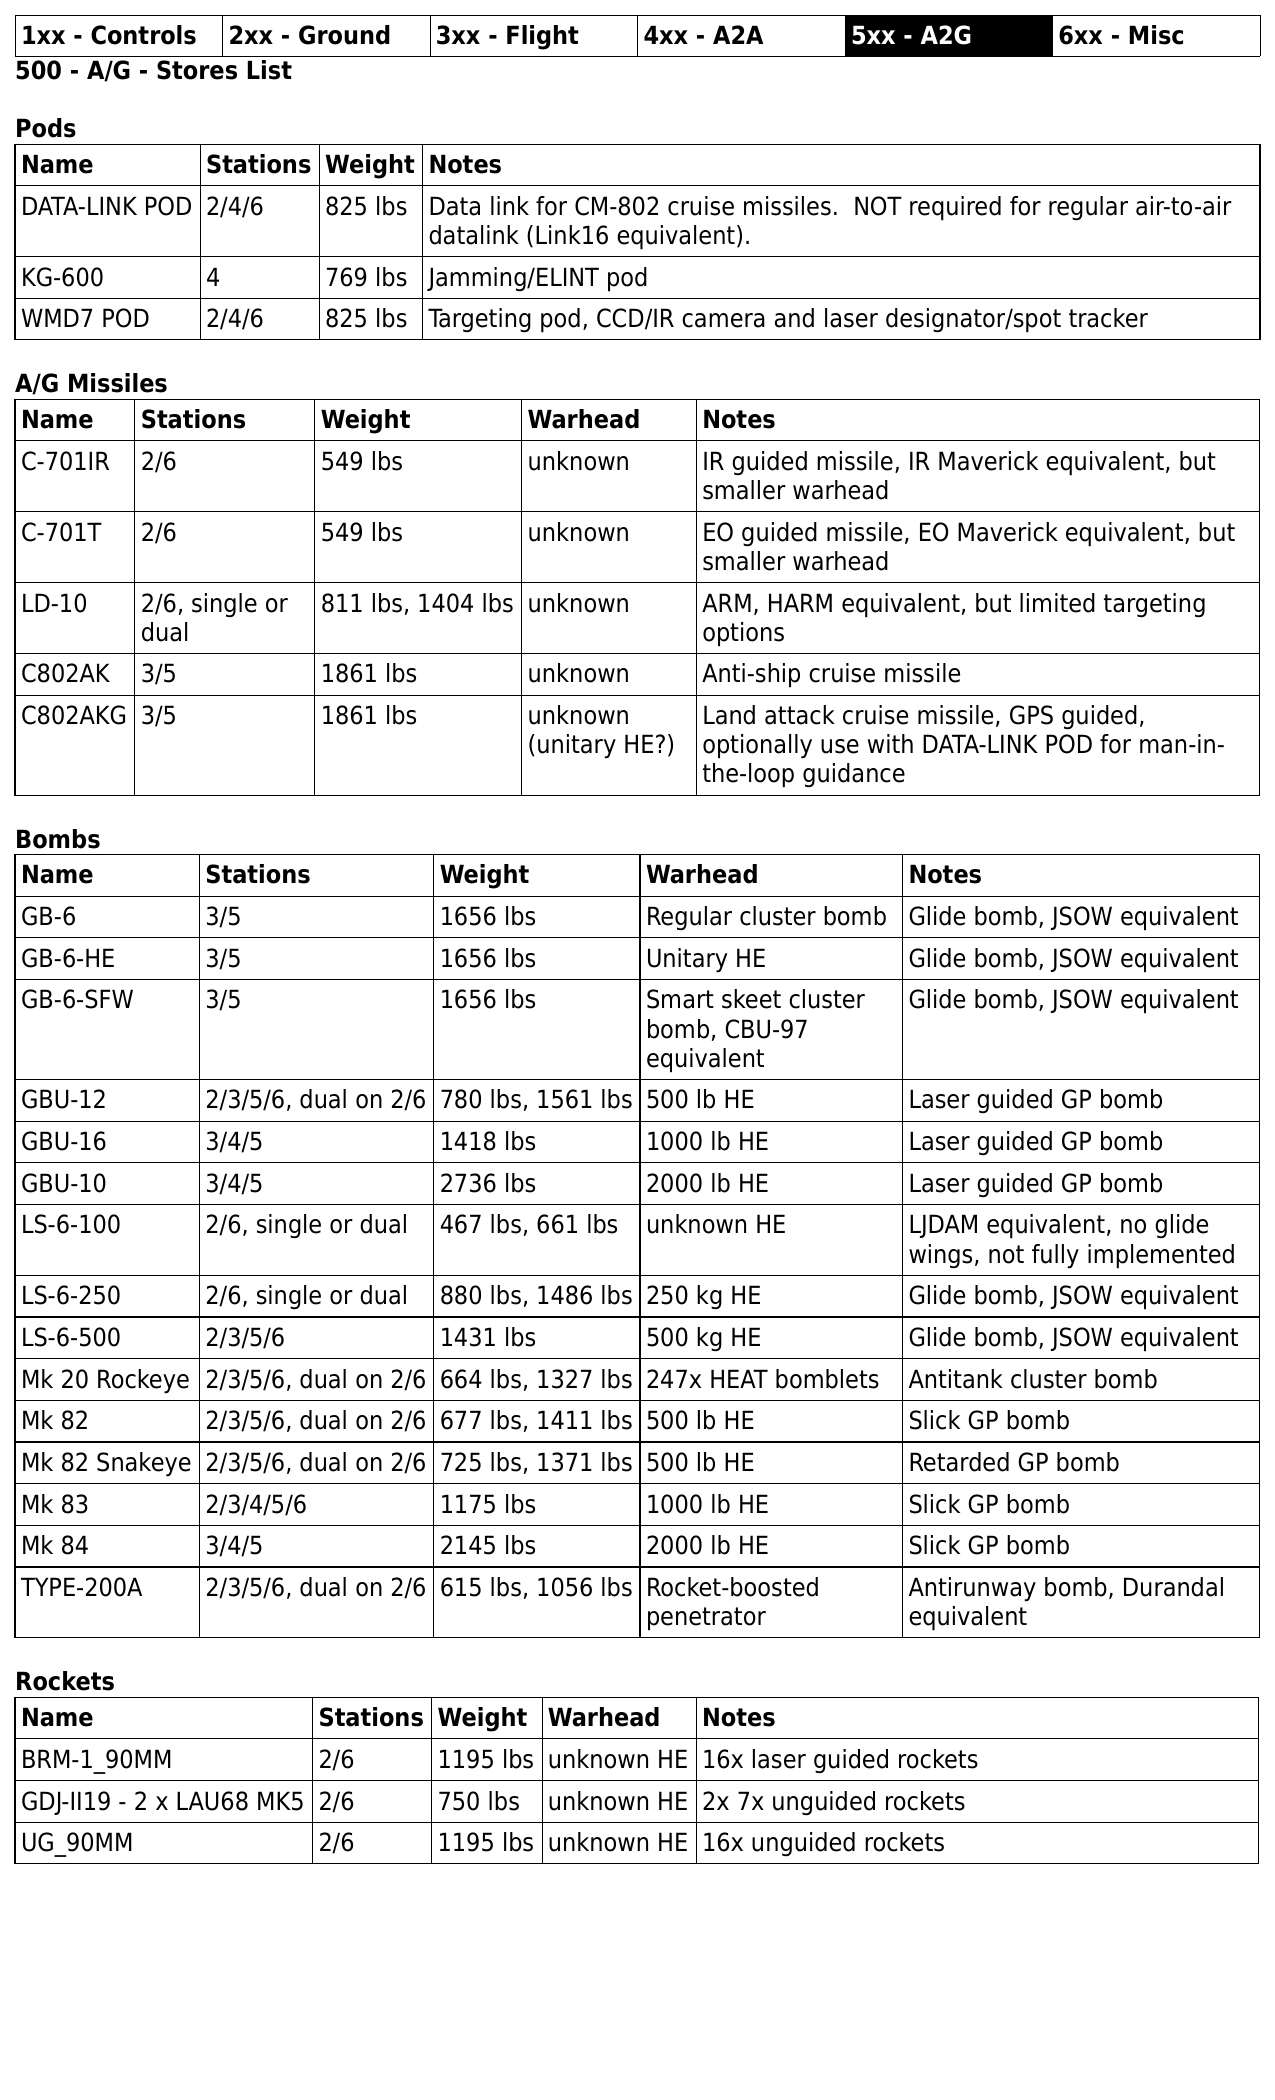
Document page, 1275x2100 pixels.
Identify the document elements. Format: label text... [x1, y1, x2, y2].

table_header Notes [903, 855, 1259, 896]
table_cell Glide bomb, JSOW equivalent [903, 1318, 1259, 1358]
table_cell 769 lbs [320, 257, 422, 298]
table_cell 250 kg HE [641, 1276, 902, 1316]
table_cell unknown (unitary HE?) [522, 696, 696, 794]
table_cell Slick GP bomb [903, 1526, 1259, 1566]
table_cell 825 lbs [320, 186, 422, 256]
table_cell 2/3/5/6, dual on 2/6 [200, 1443, 433, 1483]
table_header 2xx - Ground [223, 16, 430, 56]
table_cell 1656 lbs [434, 938, 639, 979]
text Pods [15, 114, 1260, 143]
table_cell 664 lbs, 1327 lbs [434, 1359, 639, 1400]
table_cell BRM-1_90MM [16, 1739, 312, 1780]
table_cell Retarded GP bomb [903, 1443, 1259, 1483]
table_cell Rocket-boosted penetrator [641, 1568, 902, 1637]
table_cell 500 lb HE [641, 1401, 902, 1441]
table_cell GBU-10 [16, 1163, 199, 1204]
table_header Name [16, 855, 199, 896]
table_cell 2x 7x unguided rockets [697, 1781, 1258, 1822]
table_cell LS-6-500 [16, 1318, 199, 1358]
table_cell 2736 lbs [434, 1163, 639, 1204]
table_cell 677 lbs, 1411 lbs [434, 1401, 639, 1441]
table_cell 2/6 [135, 441, 314, 511]
table_cell Targeting pod, CCD/IR camera and laser designator/spot tracker [423, 299, 1259, 339]
table_cell 2/3/5/6, dual on 2/6 [200, 1401, 433, 1441]
table_cell Glide bomb, JSOW equivalent [903, 938, 1259, 979]
table_cell 2/3/5/6 [200, 1318, 433, 1358]
table_cell Unitary HE [641, 938, 902, 979]
table_cell Glide bomb, JSOW equivalent [903, 897, 1259, 937]
table_cell Laser guided GP bomb [903, 1080, 1259, 1121]
table_cell unknown [522, 512, 696, 582]
table_cell 549 lbs [315, 441, 521, 511]
table_header Notes [697, 400, 1259, 440]
table_header Notes [697, 1698, 1258, 1738]
table_cell 1195 lbs [432, 1823, 542, 1863]
text A/G Missiles [15, 369, 1260, 399]
table_header 3xx - Flight [431, 16, 637, 56]
table_cell 3/5 [135, 654, 314, 694]
table_header Warhead [543, 1698, 696, 1738]
table_cell LD-10 [16, 583, 134, 653]
table_cell 2/4/6 [201, 299, 319, 339]
table_cell 880 lbs, 1486 lbs [434, 1276, 639, 1316]
table_header Weight [434, 855, 639, 896]
table_cell 2145 lbs [434, 1526, 639, 1566]
table_cell 1656 lbs [434, 897, 639, 937]
table_cell Mk 84 [16, 1526, 199, 1566]
table_cell 500 lb HE [641, 1080, 902, 1121]
table_cell 780 lbs, 1561 lbs [434, 1080, 639, 1121]
table_cell 825 lbs [320, 299, 422, 339]
table_header Weight [432, 1698, 542, 1738]
table_cell 1431 lbs [434, 1318, 639, 1358]
table_cell 3/5 [200, 980, 433, 1079]
table_cell Smart skeet cluster bomb, CBU-97 equivalent [641, 980, 902, 1079]
table_cell 3/5 [135, 696, 314, 794]
table_cell 2/3/4/5/6 [200, 1484, 433, 1525]
table_cell DATA-LINK POD [16, 186, 200, 256]
table_header Warhead [641, 855, 902, 896]
table_cell 16x unguided rockets [697, 1823, 1258, 1863]
table_cell unknown HE [543, 1739, 696, 1780]
table_header Name [16, 400, 134, 440]
table_cell Data link for CM-802 cruise missiles. NOT required for regular air-to-air datalink (Link16 equivalent). [423, 186, 1259, 256]
table_cell 725 lbs, 1371 lbs [434, 1443, 639, 1483]
table_cell ARM, HARM equivalent, but limited targeting options [697, 583, 1259, 653]
table_cell Glide bomb, JSOW equivalent [903, 980, 1259, 1079]
table_cell GBU-12 [16, 1080, 199, 1121]
table_cell Mk 20 Rockeye [16, 1359, 199, 1400]
table_cell LJDAM equivalent, no glide wings, not fully implemented [903, 1205, 1259, 1275]
table_cell 3/4/5 [200, 1526, 433, 1566]
table_cell Mk 83 [16, 1484, 199, 1525]
table_cell 1656 lbs [434, 980, 639, 1079]
table_cell Mk 82 [16, 1401, 199, 1441]
table_cell 2/6 [135, 512, 314, 582]
table_cell 1195 lbs [432, 1739, 542, 1780]
table_cell 2/6 [313, 1739, 431, 1780]
table_header Stations [200, 855, 433, 896]
table_cell 2/4/6 [201, 186, 319, 256]
table_header Notes [423, 145, 1259, 185]
table_cell 2/6, single or dual [200, 1276, 433, 1316]
table_cell 3/4/5 [200, 1163, 433, 1204]
table_cell WMD7 POD [16, 299, 200, 339]
table_cell C802AK [16, 654, 134, 694]
table_cell 16x laser guided rockets [697, 1739, 1258, 1780]
table_cell 500 lb HE [641, 1443, 902, 1483]
table_header Stations [313, 1698, 431, 1738]
table_cell C802AKG [16, 696, 134, 794]
table_cell Slick GP bomb [903, 1484, 1259, 1525]
table_header Stations [201, 145, 319, 185]
table_cell GBU-16 [16, 1122, 199, 1162]
table_header Stations [135, 400, 314, 440]
table_cell 2/3/5/6, dual on 2/6 [200, 1080, 433, 1121]
table_cell unknown [522, 654, 696, 694]
table_cell KG-600 [16, 257, 200, 298]
table_cell GDJ-II19 - 2 x LAU68 MK5 [16, 1781, 312, 1822]
table_cell unknown HE [543, 1781, 696, 1822]
table_cell 549 lbs [315, 512, 521, 582]
table_cell C-701IR [16, 441, 134, 511]
table_cell 1861 lbs [315, 696, 521, 794]
table_cell 750 lbs [432, 1781, 542, 1822]
table_cell GB-6 [16, 897, 199, 937]
table_cell 1000 lb HE [641, 1484, 902, 1525]
table_cell 2/3/5/6, dual on 2/6 [200, 1359, 433, 1400]
table_cell 2/6 [313, 1823, 431, 1863]
table_cell 2/3/5/6, dual on 2/6 [200, 1568, 433, 1637]
text Bombs [15, 825, 1260, 854]
table_cell 2/6, single or dual [135, 583, 314, 653]
table_header 1xx - Controls [16, 16, 222, 56]
table_cell Antitank cluster bomb [903, 1359, 1259, 1400]
table_header 6xx - Misc [1053, 16, 1260, 56]
table_header Name [16, 1698, 312, 1738]
table_cell Mk 82 Snakeye [16, 1443, 199, 1483]
table_cell Laser guided GP bomb [903, 1122, 1259, 1162]
table_cell 1000 lb HE [641, 1122, 902, 1162]
table_cell Antirunway bomb, Durandal equivalent [903, 1568, 1259, 1637]
table_cell 3/4/5 [200, 1122, 433, 1162]
table_cell 467 lbs, 661 lbs [434, 1205, 639, 1275]
table_cell unknown HE [641, 1205, 902, 1275]
table_cell 1175 lbs [434, 1484, 639, 1525]
table_cell unknown [522, 583, 696, 653]
table_cell 811 lbs, 1404 lbs [315, 583, 521, 653]
table_cell 3/5 [200, 938, 433, 979]
table_cell Jamming/ELINT pod [423, 257, 1259, 298]
table_cell C-701T [16, 512, 134, 582]
table_cell 615 lbs, 1056 lbs [434, 1568, 639, 1637]
table_cell 247x HEAT bomblets [641, 1359, 902, 1400]
table_cell Land attack cruise missile, GPS guided, optionally use with DATA-LINK POD for man-in-the-loop guidance [697, 696, 1259, 794]
table_cell Laser guided GP bomb [903, 1163, 1259, 1204]
table_cell GB-6-SFW [16, 980, 199, 1079]
table_cell 2000 lb HE [641, 1526, 902, 1566]
table_cell 1861 lbs [315, 654, 521, 694]
table_cell unknown HE [543, 1823, 696, 1863]
table_cell 2000 lb HE [641, 1163, 902, 1204]
table_header 5xx - A2G [846, 16, 1052, 56]
table_cell LS-6-100 [16, 1205, 199, 1275]
table_cell unknown [522, 441, 696, 511]
table_cell 500 kg HE [641, 1318, 902, 1358]
table_cell IR guided missile, IR Maverick equivalent, but smaller warhead [697, 441, 1259, 511]
table_cell LS-6-250 [16, 1276, 199, 1316]
table_header Weight [320, 145, 422, 185]
table_cell EO guided missile, EO Maverick equivalent, but smaller warhead [697, 512, 1259, 582]
table_cell Glide bomb, JSOW equivalent [903, 1276, 1259, 1316]
table_cell 2/6 [313, 1781, 431, 1822]
table_cell GB-6-HE [16, 938, 199, 979]
table_cell Slick GP bomb [903, 1401, 1259, 1441]
table_header Weight [315, 400, 521, 440]
table_header Name [16, 145, 200, 185]
text 500 - A/G - Stores List [15, 57, 1260, 85]
table_cell Anti-ship cruise missile [697, 654, 1259, 694]
text Rockets [15, 1667, 1260, 1697]
table_header Warhead [522, 400, 696, 440]
table_cell 3/5 [200, 897, 433, 937]
table_header 4xx - A2A [638, 16, 845, 56]
table_cell UG_90MM [16, 1823, 312, 1863]
table_cell 1418 lbs [434, 1122, 639, 1162]
table_cell 2/6, single or dual [200, 1205, 433, 1275]
table_cell 4 [201, 257, 319, 298]
table_cell TYPE-200A [16, 1568, 199, 1637]
table_cell Regular cluster bomb [641, 897, 902, 937]
